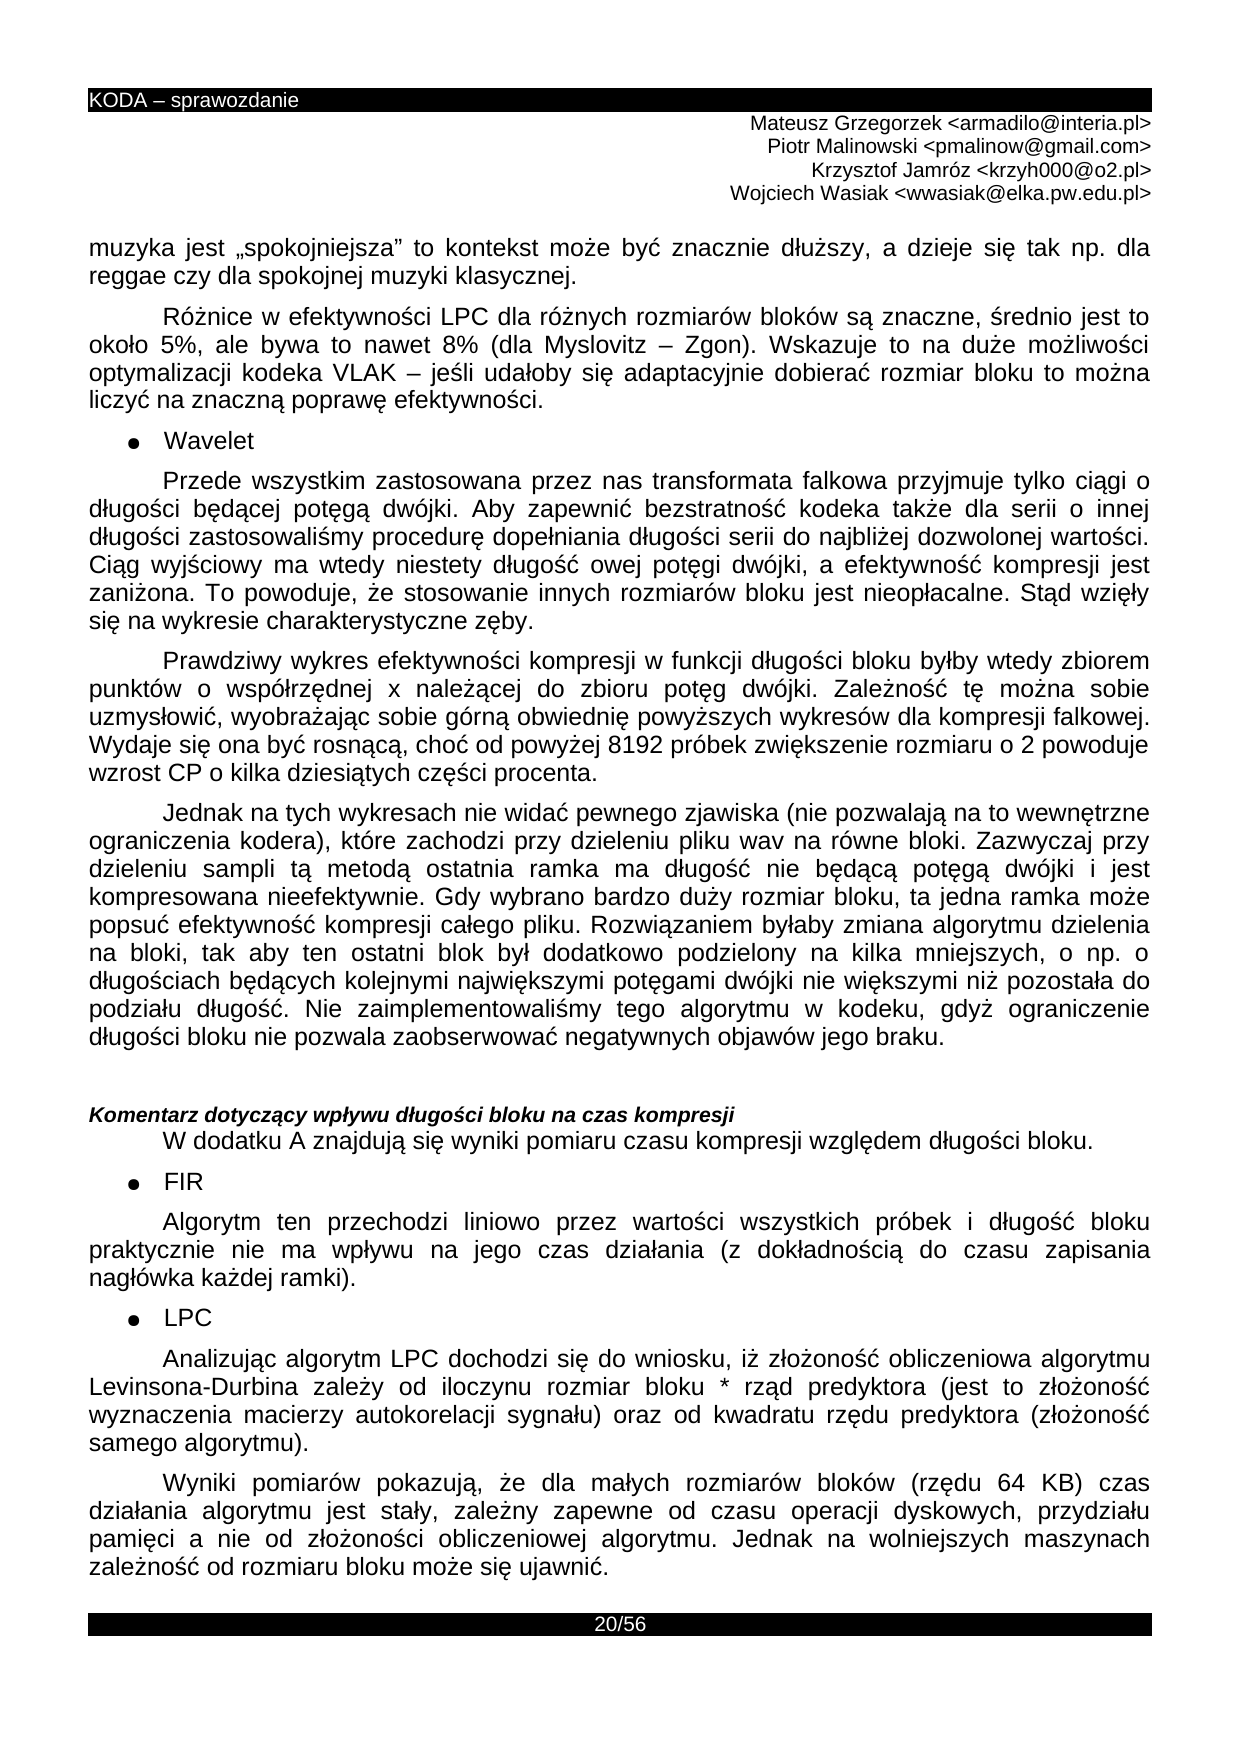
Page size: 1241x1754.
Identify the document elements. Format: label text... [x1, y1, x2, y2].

subtitle Komentarz dotyczący wpływu długości bloku na czas kompresji [88, 1103, 1152, 1127]
text W dodatku A znajdują się wyniki pomiaru czasu kompresji względem długości bloku. [88, 1127, 1152, 1155]
text Algorytm ten przechodzi liniowo przez wartości wszystkich próbek i długość bloku praktycznie nie ma wpływu na jego czas działania (z dokładnością do czasu zapisania nagłówka każdej ramki). [88, 1208, 1152, 1292]
list FIR [126, 1167, 1152, 1195]
text Prawdziwy wykres efektywności kompresji w funkcji długości bloku byłby wtedy zbiorem punktów o współrzędnej x należącej do zbioru potęg dwójki. Zależność tę można sobie uzmysłowić, wyobrażając sobie górną obwiednię powyższych wykresów dla kompresji falkowej. Wydaje się ona być rosnącą, choć od powyżej 8192 próbek zwiększenie rozmiaru o 2 powoduje wzrost CP o kilka dziesiątych części procenta. [88, 647, 1152, 787]
text Jednak na tych wykresach nie widać pewnego zjawiska (nie pozwalają na to wewnętrzne ograniczenia kodera), które zachodzi przy dzieleniu pliku wav na równe bloki. Zazwyczaj przy dzieleniu sampli tą metodą ostatnia ramka ma długość nie będącą potęgą dwójki i jest kompresowana nieefektywnie. Gdy wybrano bardzo duży rozmiar bloku, ta jedna ramka może popsuć efektywność kompresji całego pliku. Rozwiązaniem byłaby zmiana algorytmu dzielenia na bloki, tak aby ten ostatni blok był dodatkowo podzielony na kilka mniejszych, o np. o długościach będących kolejnymi największymi potęgami dwójki nie większymi niż pozostała do podziału długość. Nie zaimplementowaliśmy tego algorytmu w kodeku, gdyż ograniczenie długości bloku nie pozwala zaobserwować negatywnych objawów jego braku. [88, 799, 1152, 1050]
text Analizując algorytm LPC dochodzi się do wniosku, iż złożoność obliczeniowa algorytmu Levinsona-Durbina zależy od iloczynu rozmiar bloku * rząd predyktora (jest to złożoność wyznaczenia macierzy autokorelacji sygnału) oraz od kwadratu rzędu predyktora (złożoność samego algorytmu). [88, 1344, 1152, 1456]
text Wyniki pomiarów pokazują, że dla małych rozmiarów bloków (rzędu 64 KB) czas działania algorytmu jest stały, zależny zapewne od czasu operacji dyskowych, przydziału pamięci a nie od złożoności obliczeniowej algorytmu. Jednak na wolniejszych maszynach zależność od rozmiaru bloku może się ujawnić. [88, 1469, 1152, 1580]
list LPC [126, 1304, 1152, 1332]
list Wavelet [126, 427, 1152, 454]
text Przede wszystkim zastosowana przez nas transformata falkowa przyjmuje tylko ciągi o długości będącej potęgą dwójki. Aby zapewnić bezstratność kodeka także dla serii o innej długości zastosowaliśmy procedurę dopełniania długości serii do najbliżej dozwolonej wartości. Ciąg wyjściowy ma wtedy niestety długość owej potęgi dwójki, a efektywność kompresji jest zaniżona. To powoduje, że stosowanie innych rozmiarów bloku jest nieopłacalne. Stąd wzięły się na wykresie charakterystyczne zęby. [88, 467, 1152, 634]
text Różnice w efektywności LPC dla różnych rozmiarów bloków są znaczne, średnio jest to około 5%, ale bywa to nawet 8% (dla Myslovitz – Zgon). Wskazuje to na duże możliwości optymalizacji kodeka VLAK – jeśli udałoby się adaptacyjnie dobierać rozmiar bloku to można liczyć na znaczną poprawę efektywności. [88, 302, 1152, 414]
text muzyka jest „spokojniejsza” to kontekst może być znacznie dłuższy, a dzieje się tak np. dla reggae czy dla spokojnej muzyki klasycznej. [88, 234, 1152, 290]
